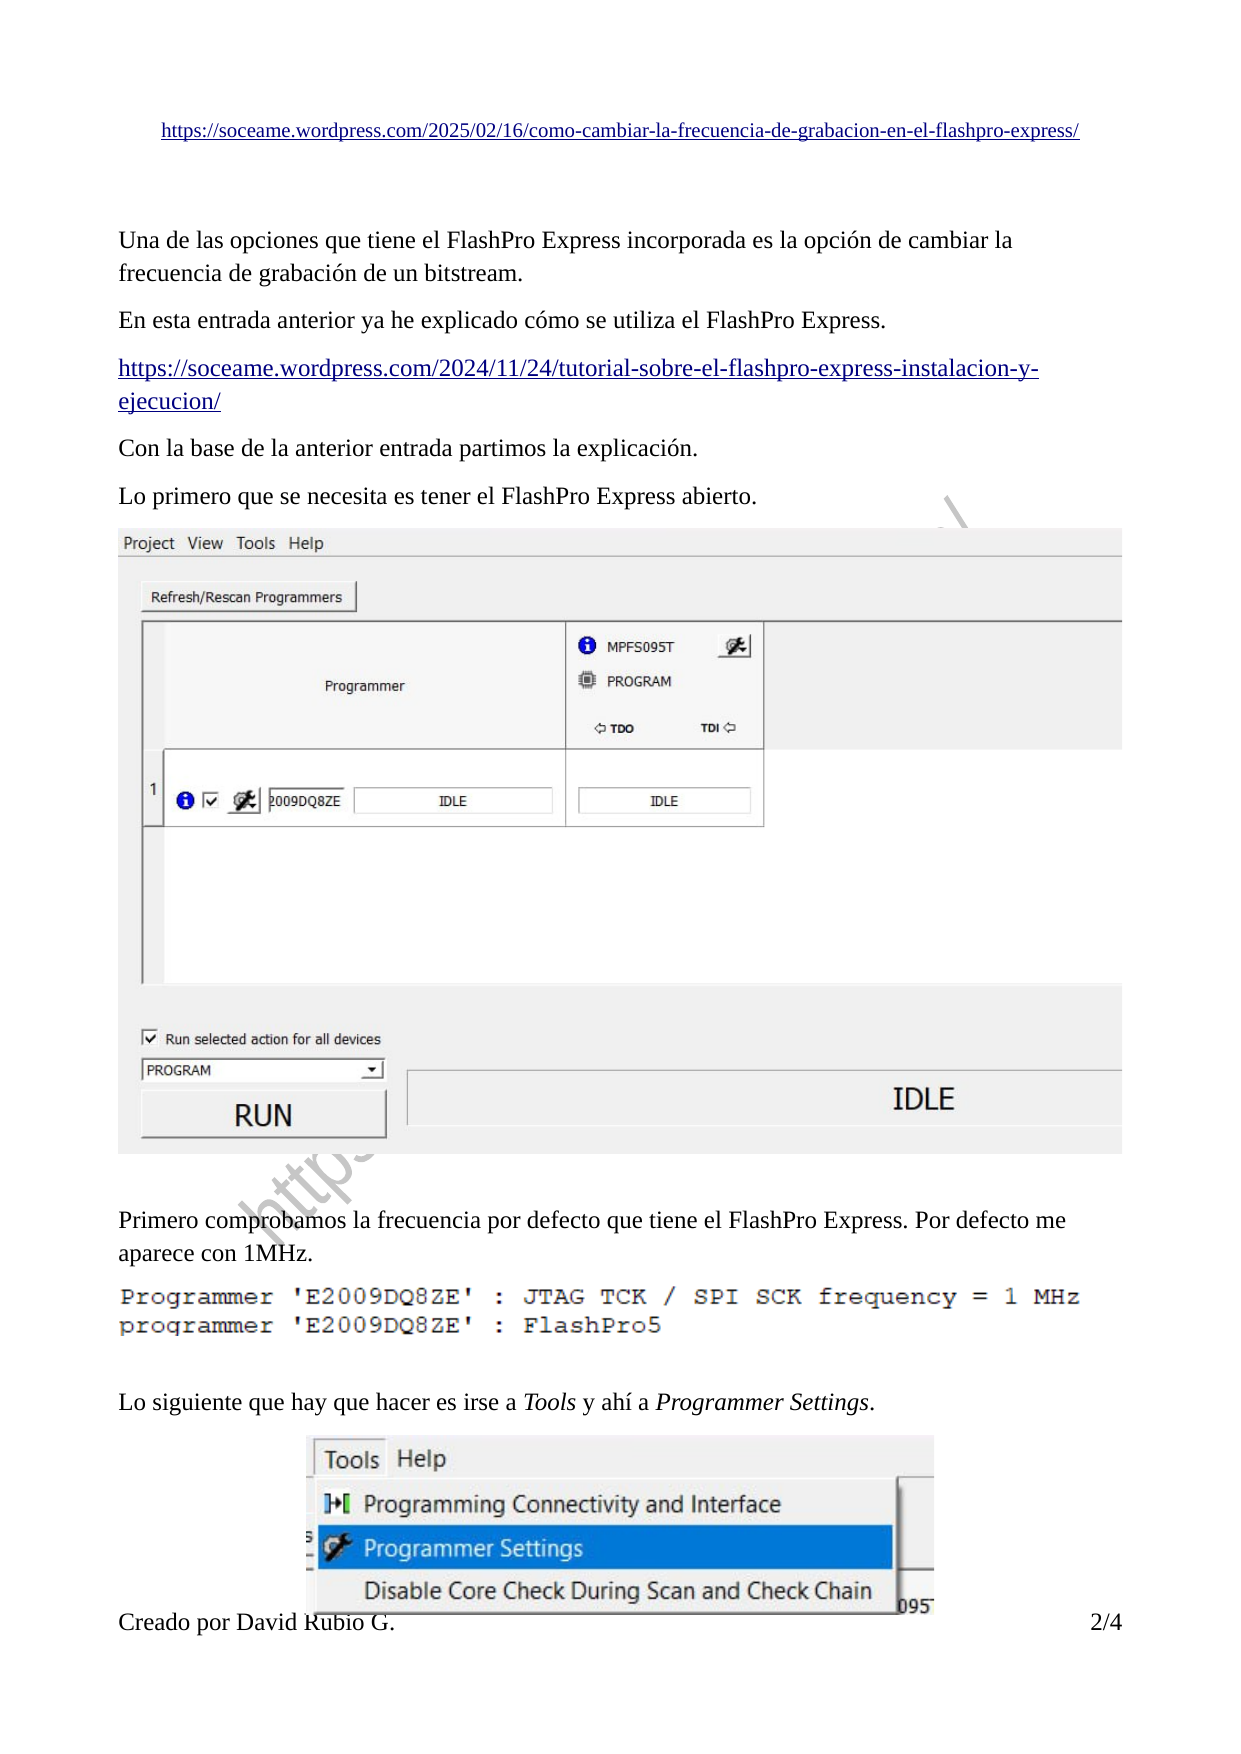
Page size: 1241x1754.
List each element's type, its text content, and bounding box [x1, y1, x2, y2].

text Una de las opciones que tiene el FlashPro Express incorporada es la opción de cambiar la frecuencia de grabación de un bitstream. [118, 225, 1122, 286]
text Lo siguiente que hay que hacer es irse a Tools y ahí a Programmer Settings. [118, 1387, 1122, 1416]
text Primero comprobamos la frecuencia por defecto que tiene el FlashPro Express. Por defecto me aparece con 1MHz. [118, 1205, 1122, 1267]
picture [118, 1286, 1123, 1336]
picture [306, 1435, 935, 1615]
picture [118, 528, 1123, 1154]
text Con la base de la anterior entrada partimos la explicación. [118, 433, 1122, 462]
text En esta entrada anterior ya he explicado cómo se utiliza el FlashPro Express. [118, 305, 1122, 334]
text Lo primero que se necesita es tener el FlashPro Express abierto. [118, 481, 1122, 510]
text https://soceame.wordpress.com/2024/11/24/tutorial-sobre-el-flashpro-express-instalacion-y-ejecucion/ [118, 353, 1122, 415]
